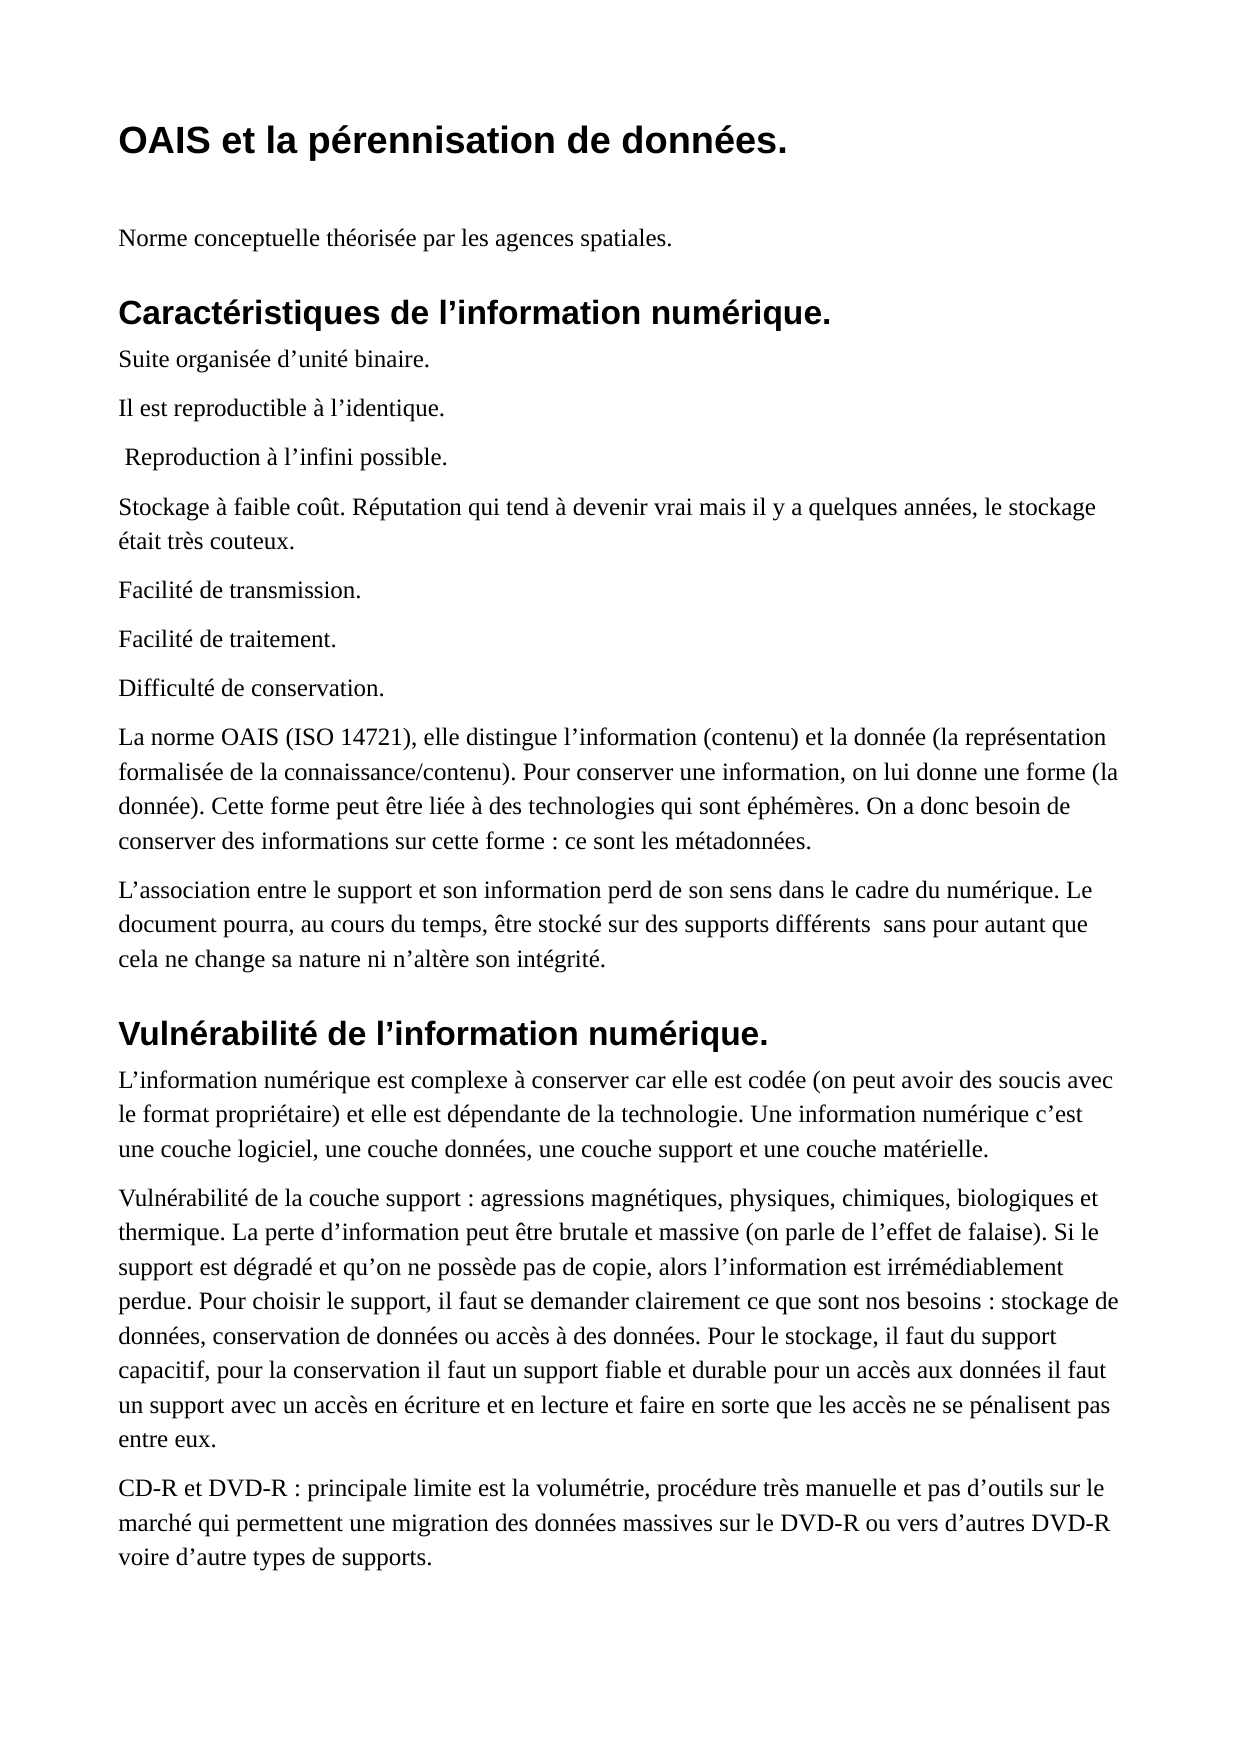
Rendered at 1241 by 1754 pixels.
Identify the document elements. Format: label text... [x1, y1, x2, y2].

text CD-R et DVD-R : principale limite est la volumétrie, procédure très manuelle et pas d’outils sur le marché qui permettent une migration des données massives sur le DVD-R ou vers d’autres DVD-R voire d’autre types de supports. [118, 1473, 1122, 1571]
text Norme conceptuelle théorisée par les agences spatiales. [118, 223, 1122, 252]
text Reproduction à l’infini possible. [118, 442, 1122, 471]
subtitle OAIS et la pérennisation de données. [118, 118, 1122, 162]
subtitle Caractéristiques de l’information numérique. [118, 293, 1122, 332]
subtitle Vulnérabilité de l’information numérique. [118, 1014, 1122, 1052]
text Suite organisée d’unité binaire. [118, 344, 1122, 373]
text L’association entre le support et son information perd de son sens dans le cadre du numérique. Le document pourra, au cours du temps, être stocké sur des supports différents sans pour autant que cela ne change sa nature ni n’altère son intégrité. [118, 875, 1122, 972]
text Il est reproductible à l’identique. [118, 393, 1122, 422]
text Stockage à faible coût. Réputation qui tend à devenir vrai mais il y a quelques années, le stockage était très couteux. [118, 492, 1122, 555]
text Facilité de traitement. [118, 624, 1122, 653]
text L’information numérique est complexe à conserver car elle est codée (on peut avoir des soucis avec le format propriétaire) et elle est dépendante de la technologie. Une information numérique c’est une couche logiciel, une couche données, une couche support et une couche matérielle. [118, 1065, 1122, 1162]
text Facilité de transmission. [118, 575, 1122, 604]
text Difficulté de conservation. [118, 673, 1122, 702]
text La norme OAIS (ISO 14721), elle distingue l’information (contenu) et la donnée (la représentation formalisée de la connaissance/contenu). Pour conserver une information, on lui donne une forme (la donnée). Cette forme peut être liée à des technologies qui sont éphémères. On a donc besoin de conserver des informations sur cette forme : ce sont les métadonnées. [118, 722, 1122, 854]
text Vulnérabilité de la couche support : agressions magnétiques, physiques, chimiques, biologiques et thermique. La perte d’information peut être brutale et massive (on parle de l’effet de falaise). Si le support est dégradé et qu’on ne possède pas de copie, alors l’information est irrémédiablement perdue. Pour choisir le support, il faut se demander clairement ce que sont nos besoins : stockage de données, conservation de données ou accès à des données. Pour le stockage, il faut du support capacitif, pour la conservation il faut un support fiable et durable pour un accès aux données il faut un support avec un accès en écriture et en lecture et faire en sorte que les accès ne se pénalisent pas entre eux. [118, 1183, 1122, 1453]
